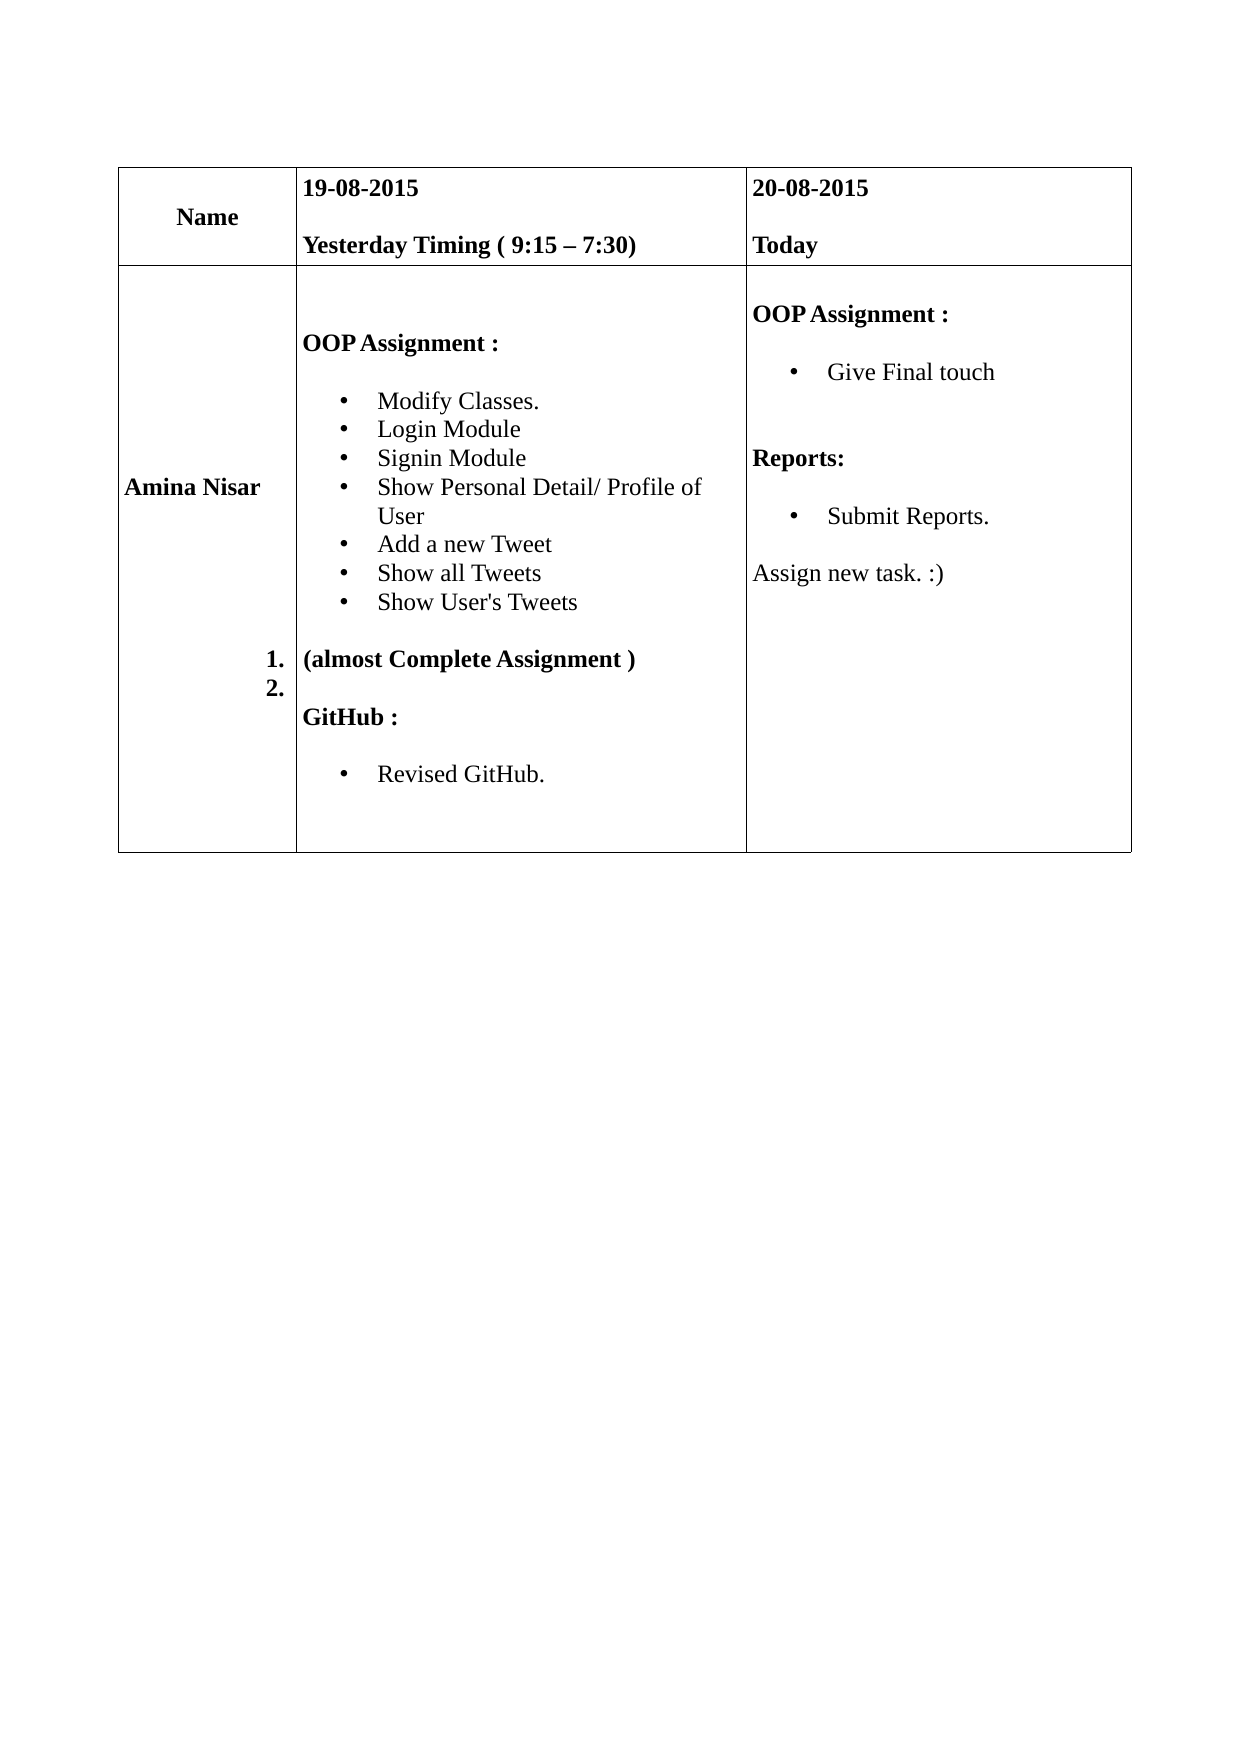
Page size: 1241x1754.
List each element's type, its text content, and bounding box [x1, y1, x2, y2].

table_cell OOP Assignment : Modify Classes. Login Module Signin Module Show Personal Detail/ Profile of User Add a new Tweet Show all Tweets Show User's Tweets (almost Complete Assignment ) GitHub : Revised GitHub. [297, 266, 746, 852]
table_cell Amina Nisar [119, 266, 296, 852]
table_header 20-08-2015 Today [747, 168, 1131, 265]
table_header Name [119, 168, 296, 265]
table_header 19-08-2015 Yesterday Timing ( 9:15 – 7:30) [297, 168, 746, 265]
table_cell OOP Assignment : Give Final touch Reports: Submit Reports. Assign new task. :) [747, 266, 1131, 852]
